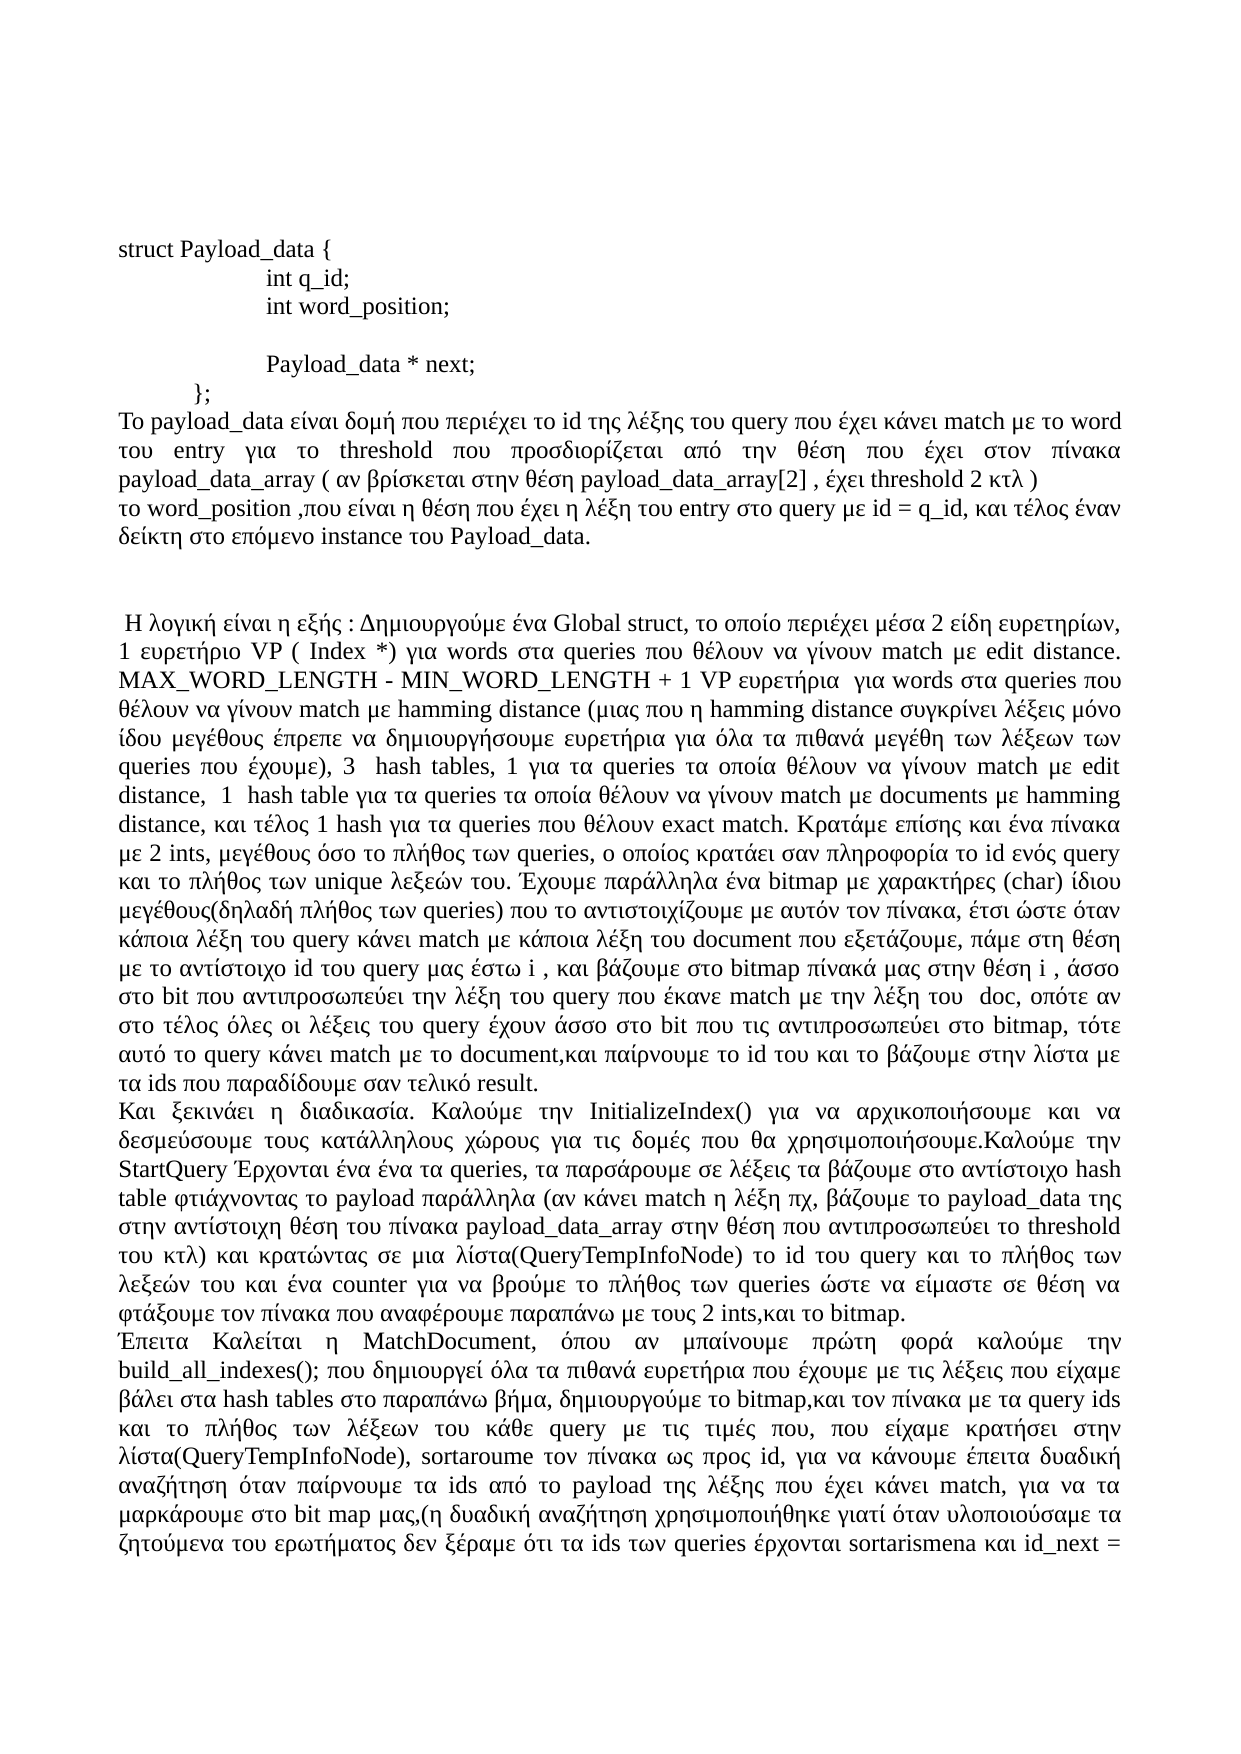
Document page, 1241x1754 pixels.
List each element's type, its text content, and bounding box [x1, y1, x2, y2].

text Payload_data * next; [118, 349, 1122, 378]
text int q_id; [118, 263, 1122, 291]
text το word_position ,που είναι η θέση που έχει η λέξη του entry στο query με id = q_id, και τέλος έναν δείκτη στο επόμενο instance του Payload_data. [118, 493, 1122, 550]
text int word_position; [118, 291, 1122, 320]
text Η λογική είναι η εξής : Δημιουργούμε ένα Global struct, το οποίο περιέχει μέσα 2 είδη ευρετηρίων, 1 ευρετήριο VP ( Index *) για words στα queries που θέλουν να γίνουν match με edit distance. MAX_WORD_LENGTH - MIN_WORD_LENGTH + 1 VP ευρετήρια για words στα queries που θέλουν να γίνουν match με hamming distance (μιας που η hamming distance συγκρίνει λέξεις μόνο ίδου μεγέθους έπρεπε να δημιουργήσουμε ευρετήρια για όλα τα πιθανά μεγέθη των λέξεων των queries που έχουμε), 3 hash tables, 1 για τα queries τα οποία θέλουν να γίνουν match με edit distance, 1 hash table για τα queries τα οποία θέλουν να γίνουν match με documents με hamming distance, και τέλος 1 hash για τα queries που θέλουν exact match. Κρατάμε επίσης και ένα πίνακα με 2 ints, μεγέθους όσο το πλήθος των queries, o οποίος κρατάει σαν πληροφορία το id ενός query και το πλήθος των unique λεξεών του. Έχουμε παράλληλα ένα bitmap με χαρακτήρες (char) ίδιου μεγέθους(δηλαδή πλήθος των queries) που το αντιστοιχίζουμε με αυτόν τον πίνακα, έτσι ώστε όταν κάποια λέξη του query κάνει match με κάποια λέξη του document που εξετάζουμε, πάμε στη θέση με το αντίστοιχο id του query μας έστω i , και βάζουμε στο bitmap πίνακά μας στην θέση i , άσσο στο bit που αντιπροσωπεύει την λέξη του query που έκανε match με την λέξη του doc, οπότε αν στο τέλος όλες οι λέξεις του query έχουν άσσο στo bit που τις αντιπροσωπεύει στο bitmap, τότε αυτό το query κάνει match με το document,και παίρνουμε το id του και το βάζουμε στην λίστα με τα ids που παραδίδουμε σαν τελικό result. [118, 608, 1122, 1096]
text Έπειτα Καλείται η ΜatchDocument, όπου αν μπαίνουμε πρώτη φορά καλούμε την build_all_indexes(); που δημιουργεί όλα τα πιθανά ευρετήρια που έχουμε με τις λέξεις που είχαμε βάλει στα hash tables στο παραπάνω βήμα, δημιουργούμε το bitmap,και τον πίνακα με τα query ids και το πλήθος των λέξεων του κάθε query με τις τιμές που, που είχαμε κρατήσει στην λίστα(QueryTempInfoNode), sortaroume τον πίνακα ως προς id, για να κάνουμε έπειτα δυαδική αναζήτηση όταν παίρνουμε τα ids από το payload της λέξης που έχει κάνει match, για να τα μαρκάρουμε στο bit map μας,(η δυαδική αναζήτηση χρησιμοποιήθηκε γιατί όταν υλοποιούσαμε τα ζητούμενα του ερωτήματος δεν ξέραμε ότι τα ids των queries έρχονται sortarismena και id_next = [118, 1326, 1122, 1556]
text To payload_data είναι δομή που περιέχει το id της λέξης του query που έχει κάνει match με το word του entry για το threshold που προσδιορίζεται από την θέση που έχει στον πίνακα payload_data_array ( αν βρίσκεται στην θέση payload_data_array[2] , έχει threshold 2 κτλ ) [118, 406, 1122, 493]
text struct Payload_data { [118, 234, 1122, 263]
text }; [118, 378, 1122, 406]
text Και ξεκινάει η διαδικασία. Καλούμε την InitializeIndex() για να αρχικοποιήσουμε και να δεσμεύσουμε τους κατάλληλους χώρους για τις δομές που θα χρησιμοποιήσουμε.Καλούμε την StartQuery Έρχονται ένα ένα τα queries, τα παρσάρουμε σε λέξεις τα βάζουμε στο αντίστοιχο hash table φτιάχνοντας το payload παράλληλα (αν κάνει match η λέξη πχ, βάζουμε το payload_data της στην αντίστοιχη θέση του πίνακα payload_data_array στην θέση που αντιπροσωπεύει το threshold του κτλ) και κρατώντας σε μια λίστα(QueryTempInfoNode) το id του query και το πλήθος των λεξεών του και ένα counter για να βρούμε το πλήθος των queries ώστε να είμαστε σε θέση να φτάξουμε τον πίνακα που αναφέρουμε παραπάνω με τους 2 ints,και το bitmap. [118, 1096, 1122, 1326]
